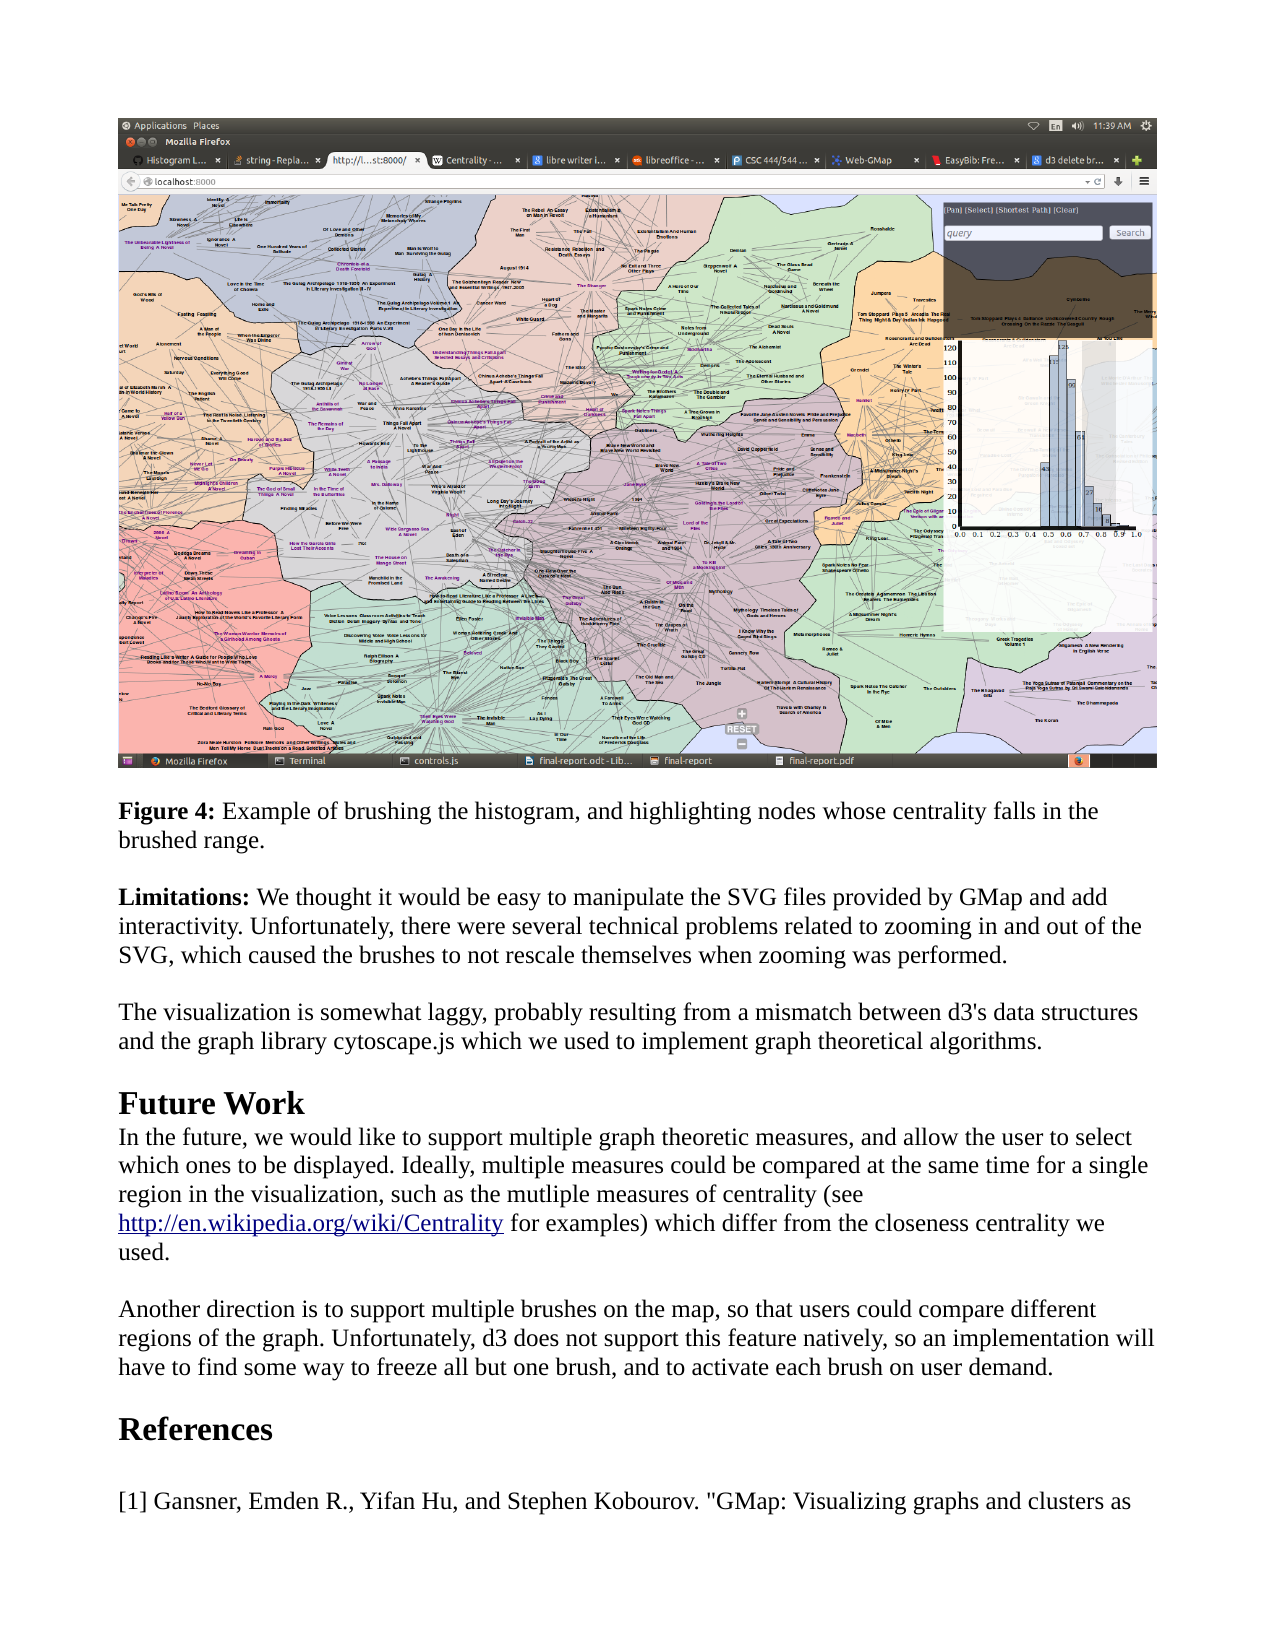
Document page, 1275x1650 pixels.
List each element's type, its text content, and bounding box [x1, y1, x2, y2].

text In the future, we would like to support multiple graph theoretic measures, and allow the user to select which ones to be displayed. Ideally, multiple measures could be compared at the same time for a single region in the visualization, such as the mutliple measures of centrality (see http://en.wikipedia.org/wiki/Centrality for examples) which differ from the closeness centrality we used. [118, 1122, 1157, 1266]
text [1] Gansner, Emden R., Yifan Hu, and Stephen Kobourov. "GMap: Visualizing graphs and clusters as [118, 1486, 1157, 1515]
text Figure 4: Example of brushing the histogram, and highlighting nodes whose centrality falls in the brushed range. [118, 796, 1157, 853]
text The visualization is somewhat laggy, probably resulting from a mismatch between d3's data structures and the graph library cytoscape.js which we used to implement graph theoretical algorithms. [118, 997, 1157, 1055]
text Future Work [118, 1083, 1157, 1122]
text Another direction is to support multiple brushes on the map, so that users could compare different regions of the graph. Unfortunately, d3 does not support this feature natively, so an implementation will have to find some way to freeze all but one brush, and to activate each brush on user demand. [118, 1294, 1157, 1381]
picture [118, 118, 1157, 768]
text Limitations: We thought it would be easy to manipulate the SVG files provided by GMap and add interactivity. Unfortunately, there were several technical problems related to zooming in and out of the SVG, which caused the brushes to not rescale themselves when zooming was performed. [118, 882, 1157, 968]
text References [118, 1409, 1157, 1448]
